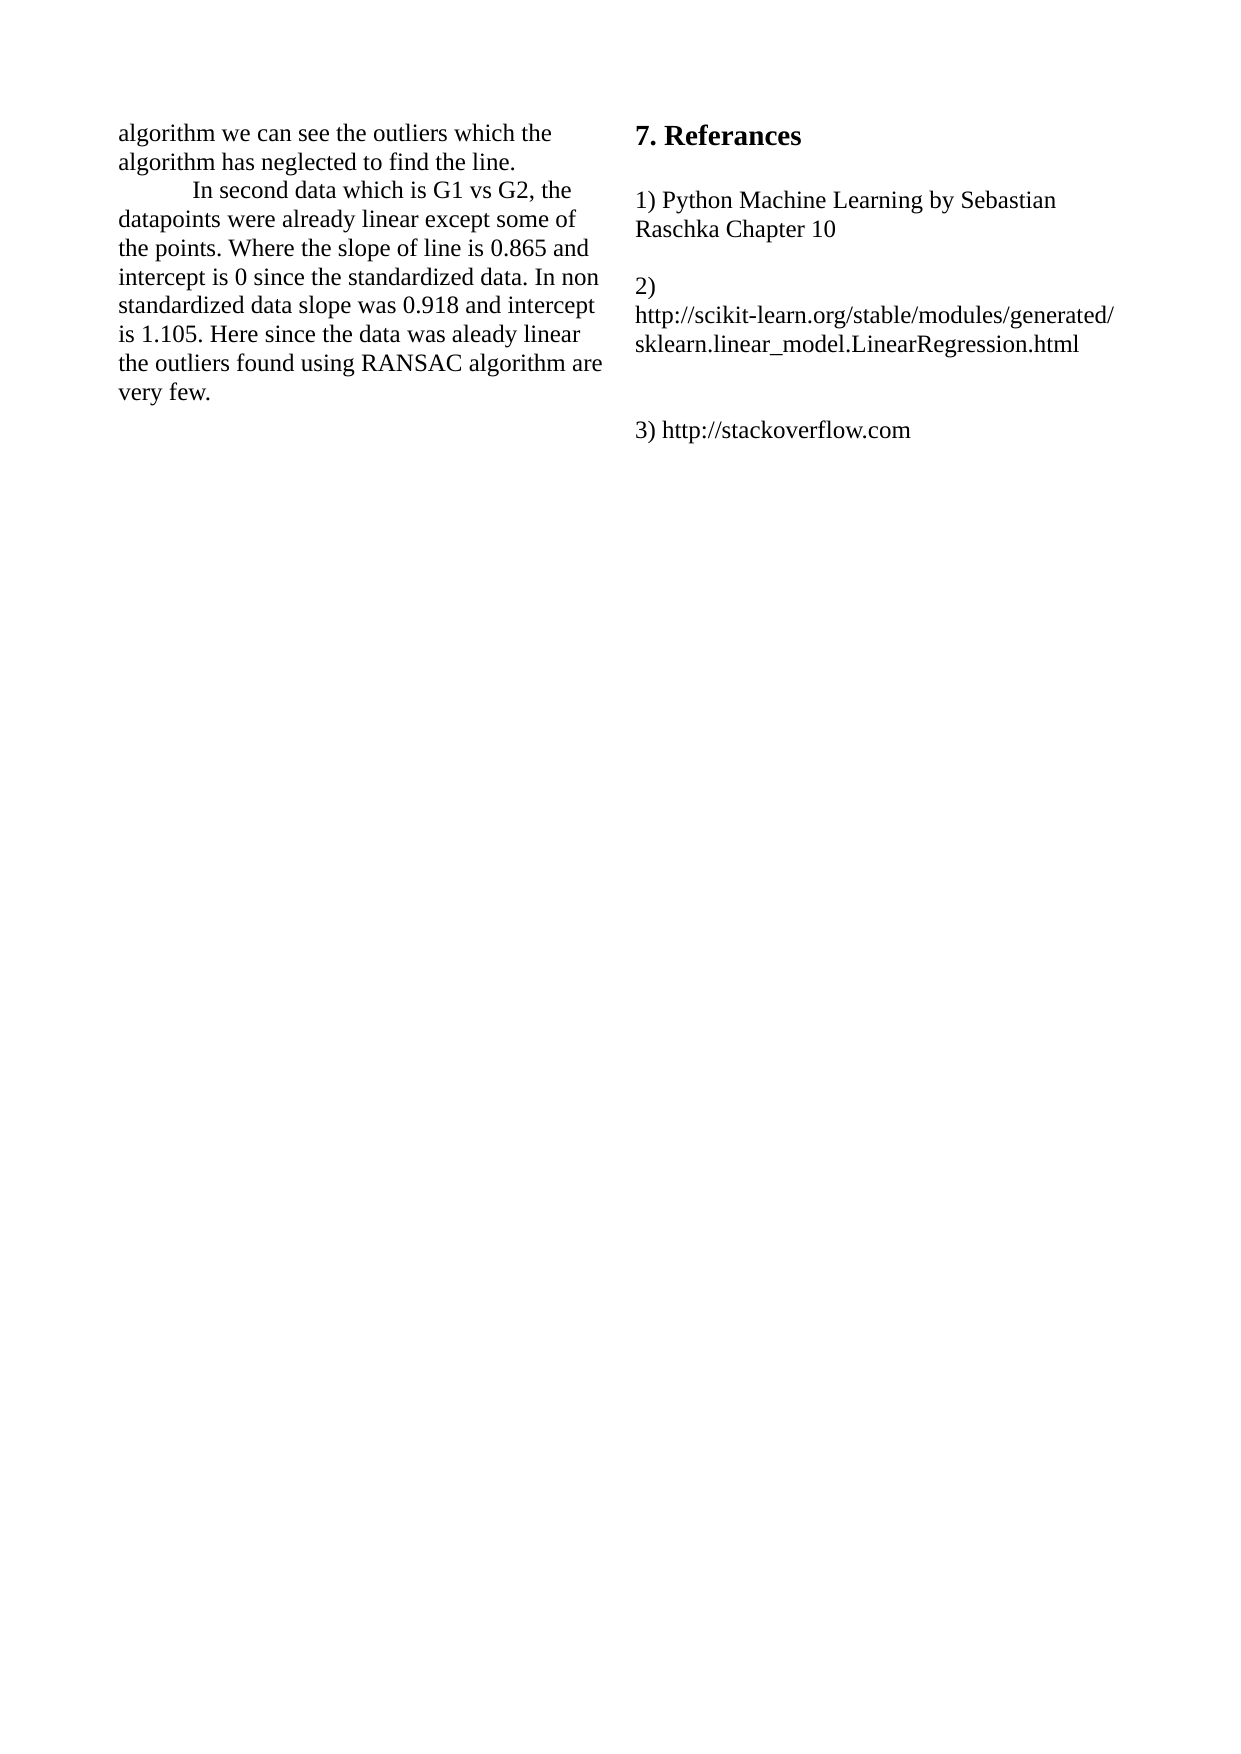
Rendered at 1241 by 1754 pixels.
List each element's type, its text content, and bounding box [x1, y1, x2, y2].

text 3) http://stackoverflow.com [635, 415, 1122, 444]
text 2) http://scikit-learn.org/stable/modules/generated/sklearn.linear_model.LinearRegression.html [635, 271, 1122, 358]
text algorithm we can see the outliers which the algorithm has neglected to find the line. [118, 118, 605, 176]
text 7. Referances [635, 118, 1122, 152]
text In second data which is G1 vs G2, the datapoints were already linear except some of the points. Where the slope of line is 0.865 and intercept is 0 since the standardized data. In non standardized data slope was 0.918 and intercept is 1.105. Here since the data was aleady linear the outliers found using RANSAC algorithm are very few. [118, 176, 605, 406]
text 1) Python Machine Learning by Sebastian Raschka Chapter 10 [635, 185, 1122, 243]
